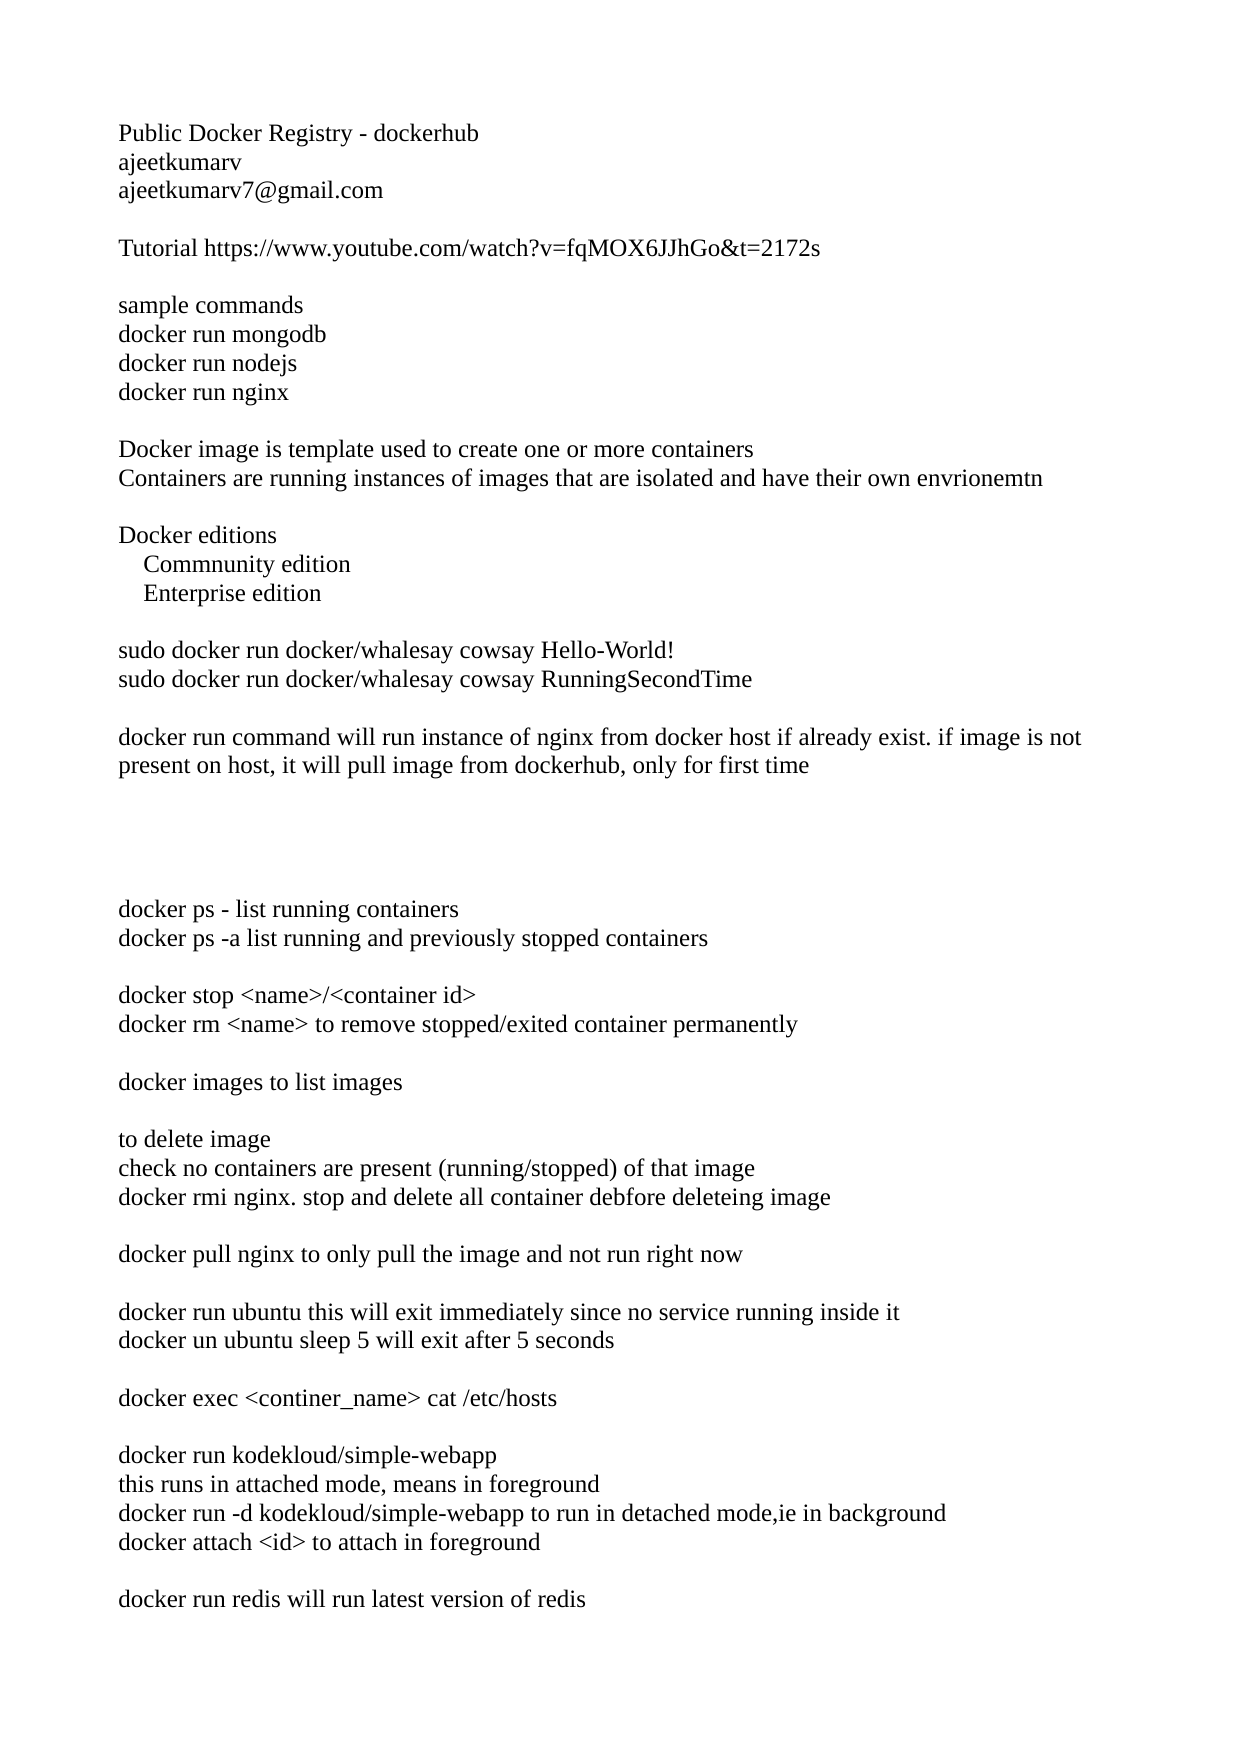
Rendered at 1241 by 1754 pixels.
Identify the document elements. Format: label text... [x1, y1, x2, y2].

text docker images to list images [118, 1067, 1122, 1096]
text Public Docker Registry - dockerhub [118, 118, 1122, 147]
text Commnunity edition [118, 549, 1122, 578]
text docker attach <id> to attach in foreground [118, 1527, 1122, 1556]
text docker stop <name>/<container id> [118, 981, 1122, 1009]
text docker run command will run instance of nginx from docker host if already exist. if image is not present on host, it will pull image from dockerhub, only for first time [118, 722, 1122, 779]
text sudo docker run docker/whalesay cowsay RunningSecondTime [118, 664, 1122, 693]
text docker rm <name> to remove stopped/exited container permanently [118, 1009, 1122, 1038]
text docker ps - list running containers [118, 894, 1122, 923]
text Enterprise edition [118, 578, 1122, 607]
text docker run kodekloud/simple-webapp [118, 1441, 1122, 1469]
text Tutorial https://www.youtube.com/watch?v=fqMOX6JJhGo&t=2172s [118, 233, 1122, 262]
text this runs in attached mode, means in foreground [118, 1469, 1122, 1498]
text docker run mongodb [118, 319, 1122, 348]
text ajeetkumarv7@gmail.com [118, 176, 1122, 204]
text docker un ubuntu sleep 5 will exit after 5 seconds [118, 1326, 1122, 1354]
text docker run ubuntu this will exit immediately since no service running inside it [118, 1297, 1122, 1326]
text docker exec <continer_name> cat /etc/hosts [118, 1383, 1122, 1412]
text docker rmi nginx. stop and delete all container debfore deleteing image [118, 1182, 1122, 1211]
text Docker image is template used to create one or more containers [118, 434, 1122, 463]
text Containers are running instances of images that are isolated and have their own envrionemtn [118, 463, 1122, 492]
text docker pull nginx to only pull the image and not run right now [118, 1239, 1122, 1268]
text sudo docker run docker/whalesay cowsay Hello-World! [118, 636, 1122, 664]
text sample commands [118, 291, 1122, 319]
text docker run redis will run latest version of redis [118, 1584, 1122, 1613]
text to delete image [118, 1124, 1122, 1153]
text docker run -d kodekloud/simple-webapp to run in detached mode,ie in background [118, 1498, 1122, 1527]
text docker run nginx [118, 377, 1122, 406]
text docker run nodejs [118, 348, 1122, 377]
text check no containers are present (running/stopped) of that image [118, 1153, 1122, 1182]
text ajeetkumarv [118, 147, 1122, 176]
text Docker editions [118, 521, 1122, 549]
text docker ps -a list running and previously stopped containers [118, 923, 1122, 952]
